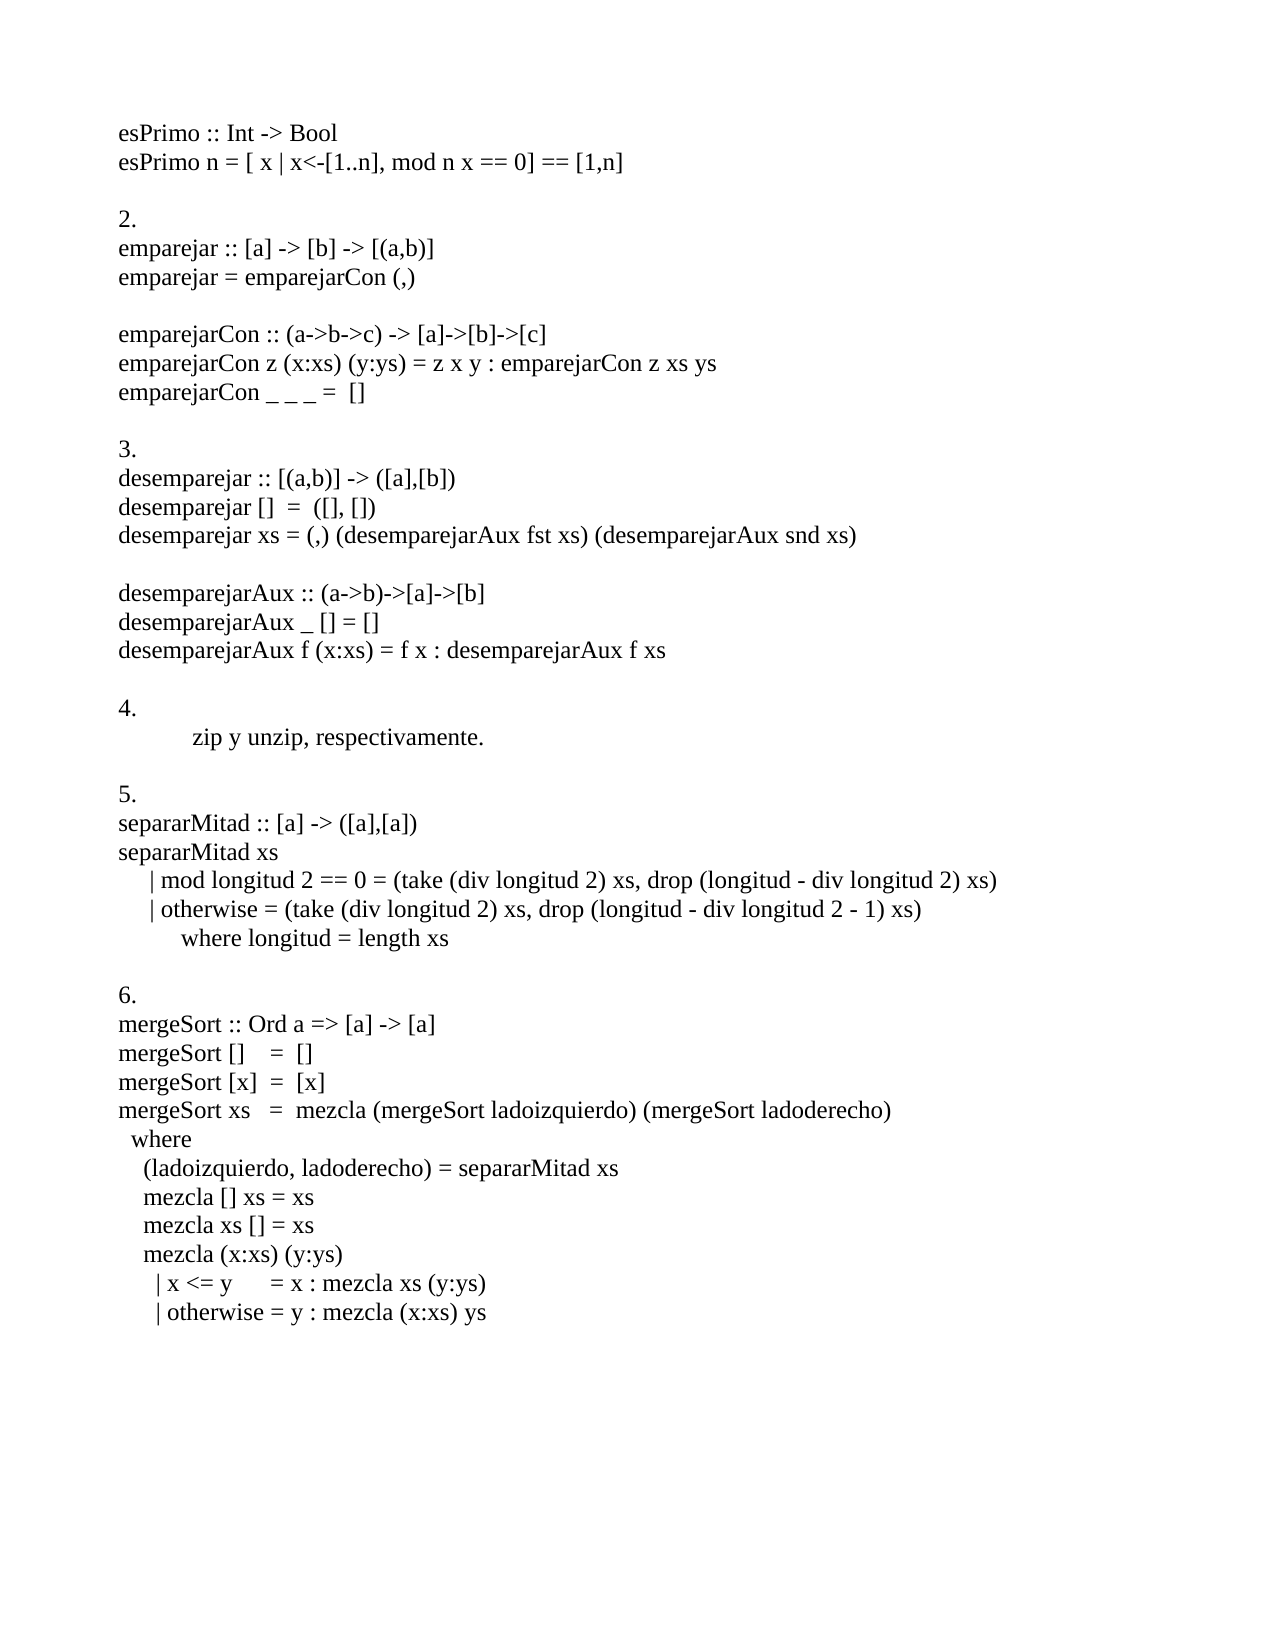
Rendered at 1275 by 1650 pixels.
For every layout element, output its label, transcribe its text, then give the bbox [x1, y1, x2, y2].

text zip y unzip, respectivamente. [118, 722, 1157, 751]
text desemparejar :: [(a,b)] -> ([a],[b]) [118, 463, 1157, 492]
text | mod longitud 2 == 0 = (take (div longitud 2) xs, drop (longitud - div longitud 2) xs) [118, 866, 1157, 894]
text emparejarCon z (x:xs) (y:ys) = z x y : emparejarCon z xs ys [118, 348, 1157, 377]
text desemparejarAux :: (a->b)->[a]->[b] [118, 578, 1157, 607]
text 6. [118, 981, 1157, 1009]
text 2. [118, 204, 1157, 233]
text separarMitad xs [118, 837, 1157, 866]
text mergeSort [] = [] [118, 1038, 1157, 1067]
text mergeSort xs = mezcla (mergeSort ladoizquierdo) (mergeSort ladoderecho) [118, 1096, 1157, 1124]
text esPrimo n = [ x | x<-[1..n], mod n x == 0] == [1,n] [118, 147, 1157, 176]
text | otherwise = y : mezcla (x:xs) ys [118, 1297, 1157, 1326]
text emparejar :: [a] -> [b] -> [(a,b)] [118, 233, 1157, 262]
text mezcla xs [] = xs [118, 1211, 1157, 1239]
text mergeSort [x] = [x] [118, 1067, 1157, 1096]
text mergeSort :: Ord a => [a] -> [a] [118, 1009, 1157, 1038]
text desemparejarAux _ [] = [] [118, 607, 1157, 636]
text emparejarCon :: (a->b->c) -> [a]->[b]->[c] [118, 319, 1157, 348]
text 5. [118, 779, 1157, 808]
text separarMitad :: [a] -> ([a],[a]) [118, 808, 1157, 837]
text esPrimo :: Int -> Bool [118, 118, 1157, 147]
text where longitud = length xs [118, 923, 1157, 952]
text emparejar = emparejarCon (,) [118, 262, 1157, 291]
text 3. [118, 434, 1157, 463]
text desemparejar xs = (,) (desemparejarAux fst xs) (desemparejarAux snd xs) [118, 521, 1157, 549]
text desemparejar [] = ([], []) [118, 492, 1157, 521]
text | x <= y = x : mezcla xs (y:ys) [118, 1268, 1157, 1297]
text (ladoizquierdo, ladoderecho) = separarMitad xs [118, 1153, 1157, 1182]
text 4. [118, 693, 1157, 722]
text mezcla (x:xs) (y:ys) [118, 1239, 1157, 1268]
text | otherwise = (take (div longitud 2) xs, drop (longitud - div longitud 2 - 1) xs) [118, 894, 1157, 923]
text emparejarCon _ _ _ = [] [118, 377, 1157, 406]
text desemparejarAux f (x:xs) = f x : desemparejarAux f xs [118, 636, 1157, 664]
text mezcla [] xs = xs [118, 1182, 1157, 1211]
text where [118, 1124, 1157, 1153]
